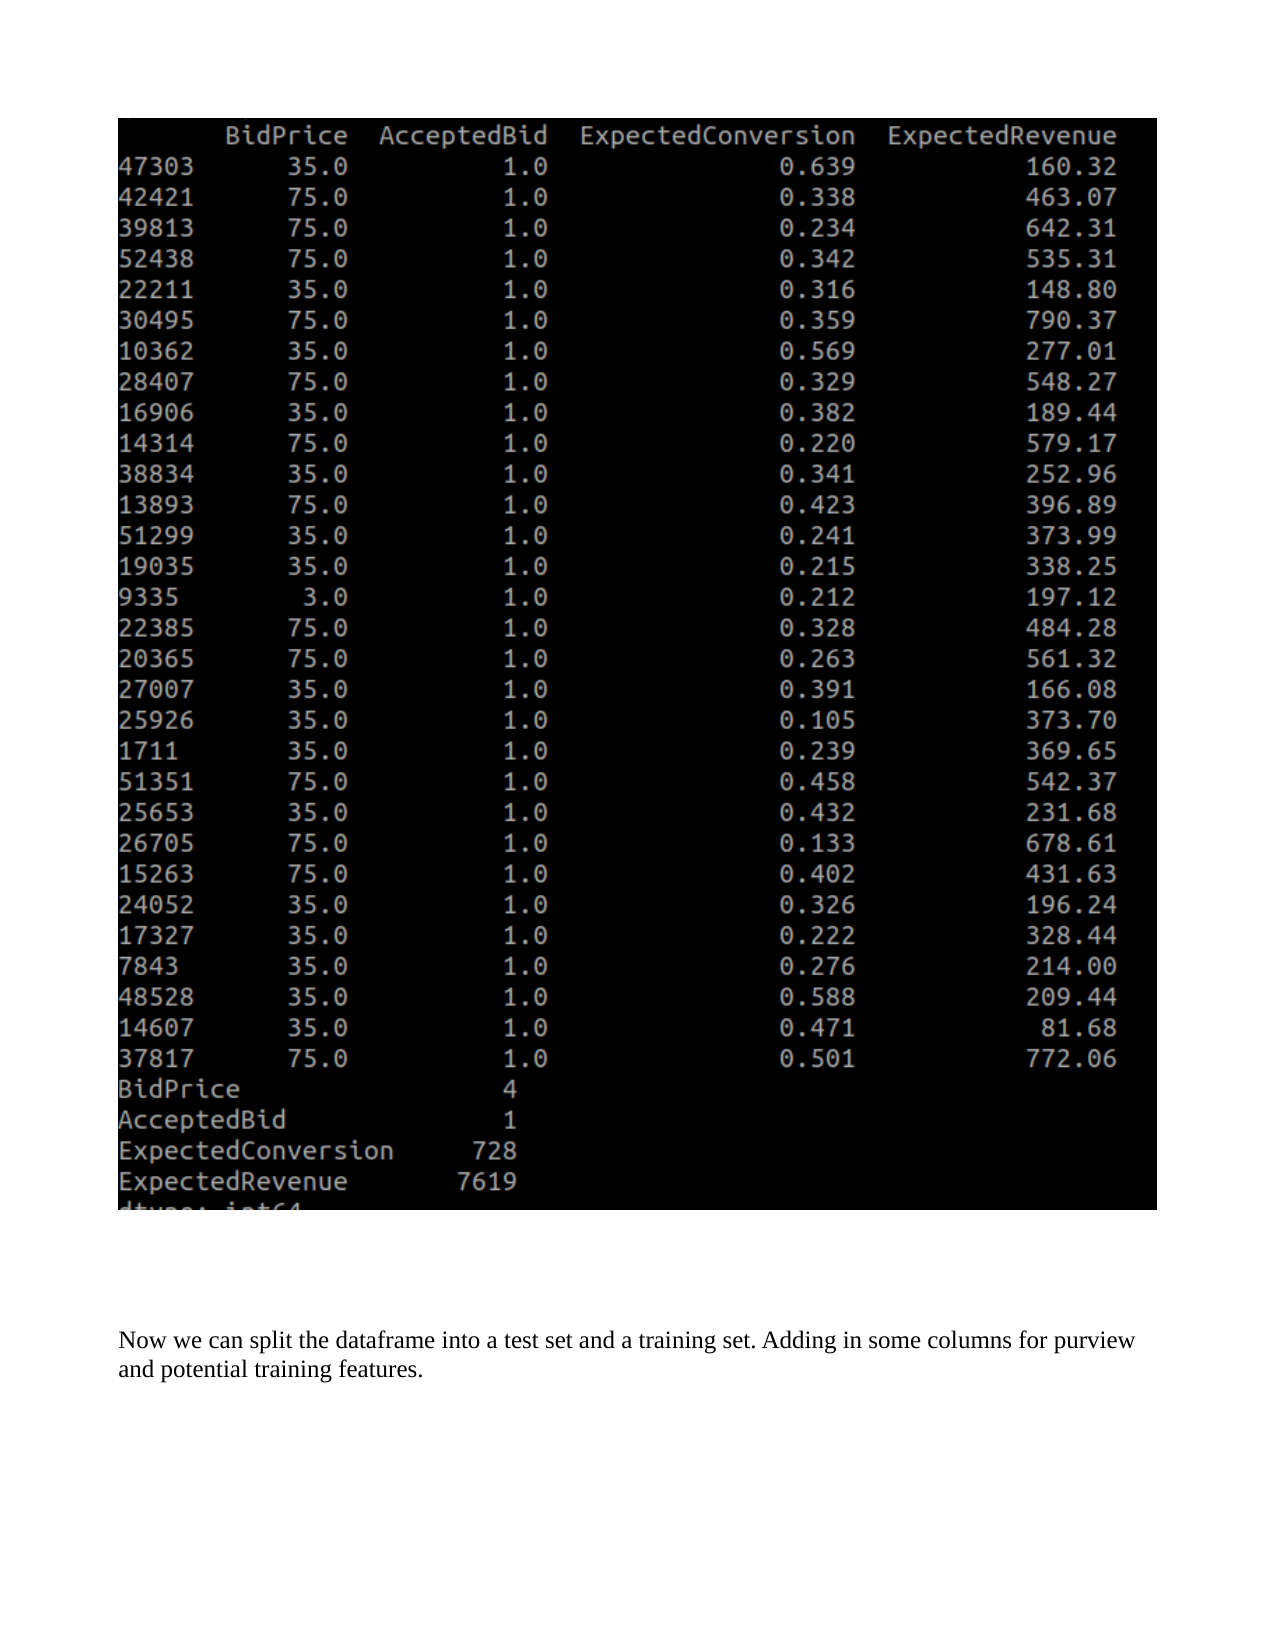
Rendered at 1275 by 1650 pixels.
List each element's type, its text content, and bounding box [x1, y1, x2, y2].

picture [118, 118, 1157, 1210]
text Now we can split the dataframe into a test set and a training set. Adding in some columns for purview and potential training features. [118, 1325, 1157, 1382]
